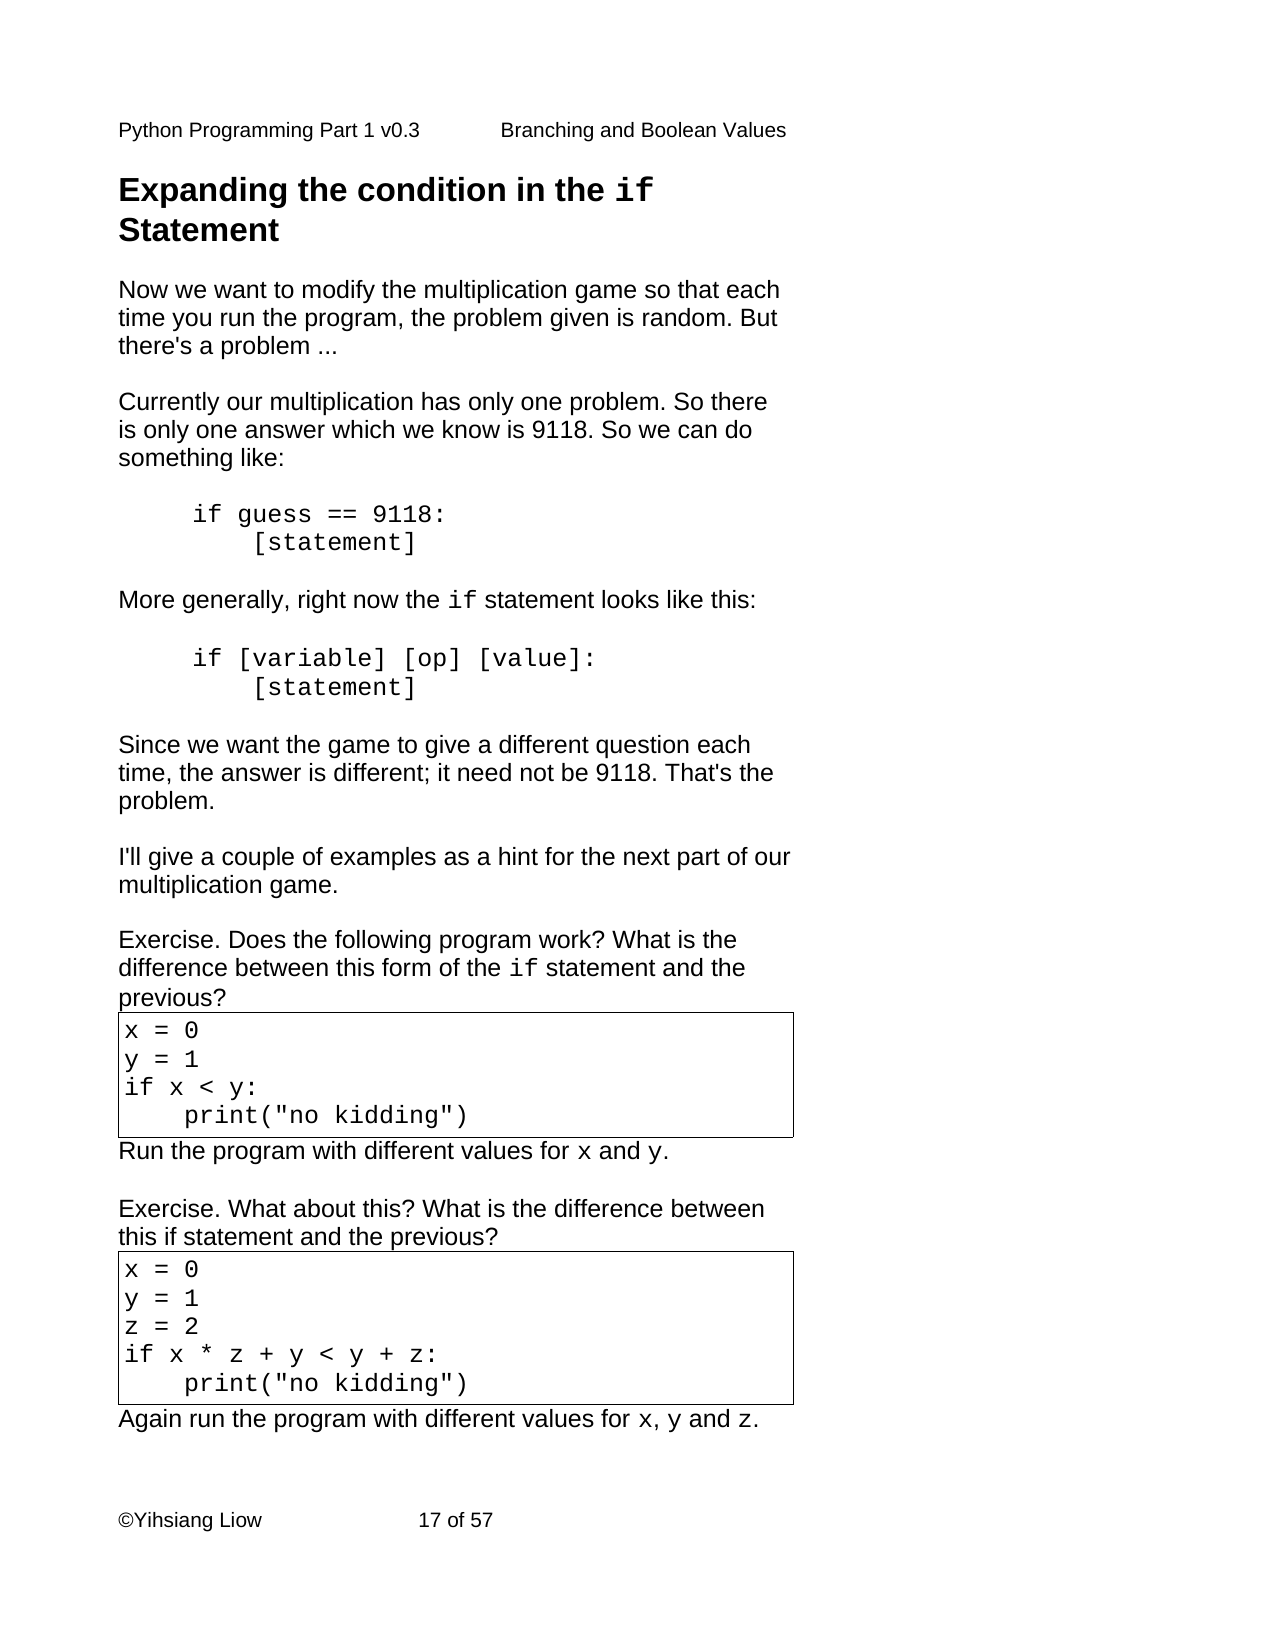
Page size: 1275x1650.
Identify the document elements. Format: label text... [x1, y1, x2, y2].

text Since we want the game to give a different question each time, the answer is different; it need not be 9118. That's the problem. [118, 731, 793, 814]
text Exercise. What about this? What is the difference between this if statement and the previous? [118, 1195, 793, 1251]
text [statement] [118, 530, 793, 558]
text Exercise. Does the following program work? What is the difference between this form of the if statement and the previous? [118, 926, 793, 1012]
text if guess == 9118: [118, 500, 793, 530]
text Again run the program with different values for x, y and z. [118, 1405, 793, 1434]
text Expanding the condition in the if Statement [118, 171, 793, 248]
text Run the program with different values for x and y. [118, 1138, 793, 1167]
table_header x = 0 y = 1 if x < y: print("no kidding") [119, 1013, 793, 1137]
table_header x = 0 y = 1 z = 2 if x * z + y < y + z: print("no kidding") [119, 1252, 793, 1404]
text [statement] [118, 674, 793, 702]
text More generally, right now the if statement looks like this: [118, 586, 793, 616]
text I'll give a couple of examples as a hint for the next part of our multiplication game. [118, 842, 793, 898]
text if [variable] [op] [value]: [118, 644, 793, 674]
text Now we want to modify the multiplication game so that each time you run the program, the problem given is random. But there's a problem ... [118, 276, 793, 360]
text Currently our multiplication has only one problem. So there is only one answer which we know is 9118. So we can do something like: [118, 388, 793, 472]
